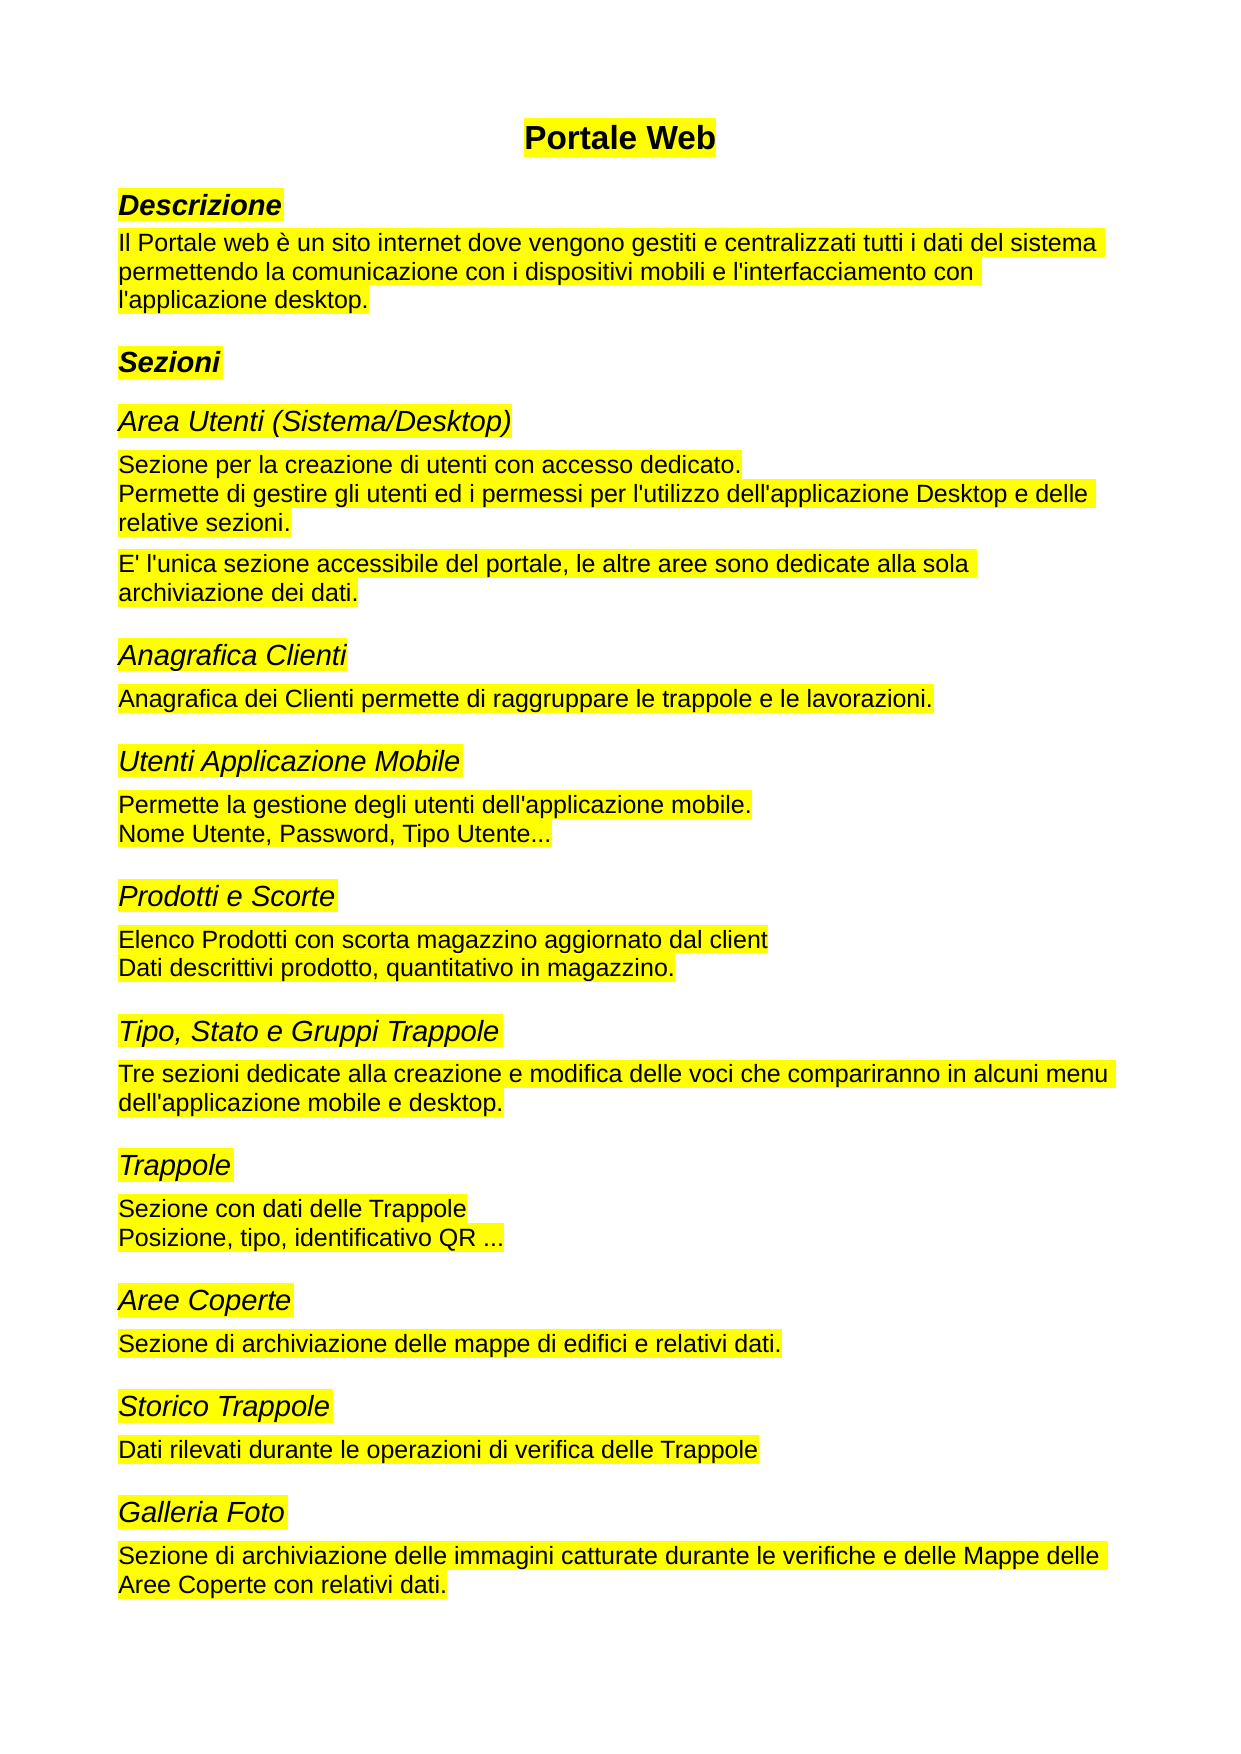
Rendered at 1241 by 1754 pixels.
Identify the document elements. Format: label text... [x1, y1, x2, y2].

subtitle Prodotti e Scorte [118, 879, 1122, 912]
subtitle Galleria Foto [118, 1495, 1122, 1529]
text E' l'unica sezione accessibile del portale, le altre aree sono dedicate alla sola archiviazione dei dati. [118, 549, 1122, 607]
text Dati rilevati durante le operazioni di verifica delle Trappole [118, 1435, 1122, 1464]
subtitle Descrizione [118, 188, 1122, 221]
subtitle Portale Web [118, 118, 1122, 157]
text Sezione di archiviazione delle mappe di edifici e relativi dati. [118, 1329, 1122, 1358]
subtitle Anagrafica Clienti [118, 638, 1122, 671]
text Il Portale web è un sito internet dove vengono gestiti e centralizzati tutti i dati del sistema permettendo la comunicazione con i dispositivi mobili e l'interfacciamento con l'applicazione desktop. [118, 228, 1122, 314]
text Anagrafica dei Clienti permette di raggruppare le trappole e le lavorazioni. [118, 684, 1122, 713]
subtitle Area Utenti (Sistema/Desktop) [118, 404, 1122, 438]
text Sezione con dati delle Trappole Posizione, tipo, identificativo QR ... [118, 1194, 1122, 1252]
subtitle Sezioni [118, 346, 1122, 379]
text Tre sezioni dedicate alla creazione e modifica delle voci che compariranno in alcuni menu dell'applicazione mobile e desktop. [118, 1059, 1122, 1117]
subtitle Trappole [118, 1148, 1122, 1182]
subtitle Tipo, Stato e Gruppi Trappole [118, 1013, 1122, 1047]
text Elenco Prodotti con scorta magazzino aggiornato dal client Dati descrittivi prodotto, quantitativo in magazzino. [118, 925, 1122, 982]
text Sezione di archiviazione delle immagini catturate durante le verifiche e delle Mappe delle Aree Coperte con relativi dati. [118, 1541, 1122, 1599]
subtitle Utenti Applicazione Mobile [118, 744, 1122, 777]
subtitle Storico Trappole [118, 1389, 1122, 1423]
text Sezione per la creazione di utenti con accesso dedicato. Permette di gestire gli utenti ed i permessi per l'utilizzo dell'applicazione Desktop e delle relative sezioni. [118, 450, 1122, 537]
text Permette la gestione degli utenti dell'applicazione mobile. Nome Utente, Password, Tipo Utente... [118, 790, 1122, 847]
subtitle Aree Coperte [118, 1283, 1122, 1317]
